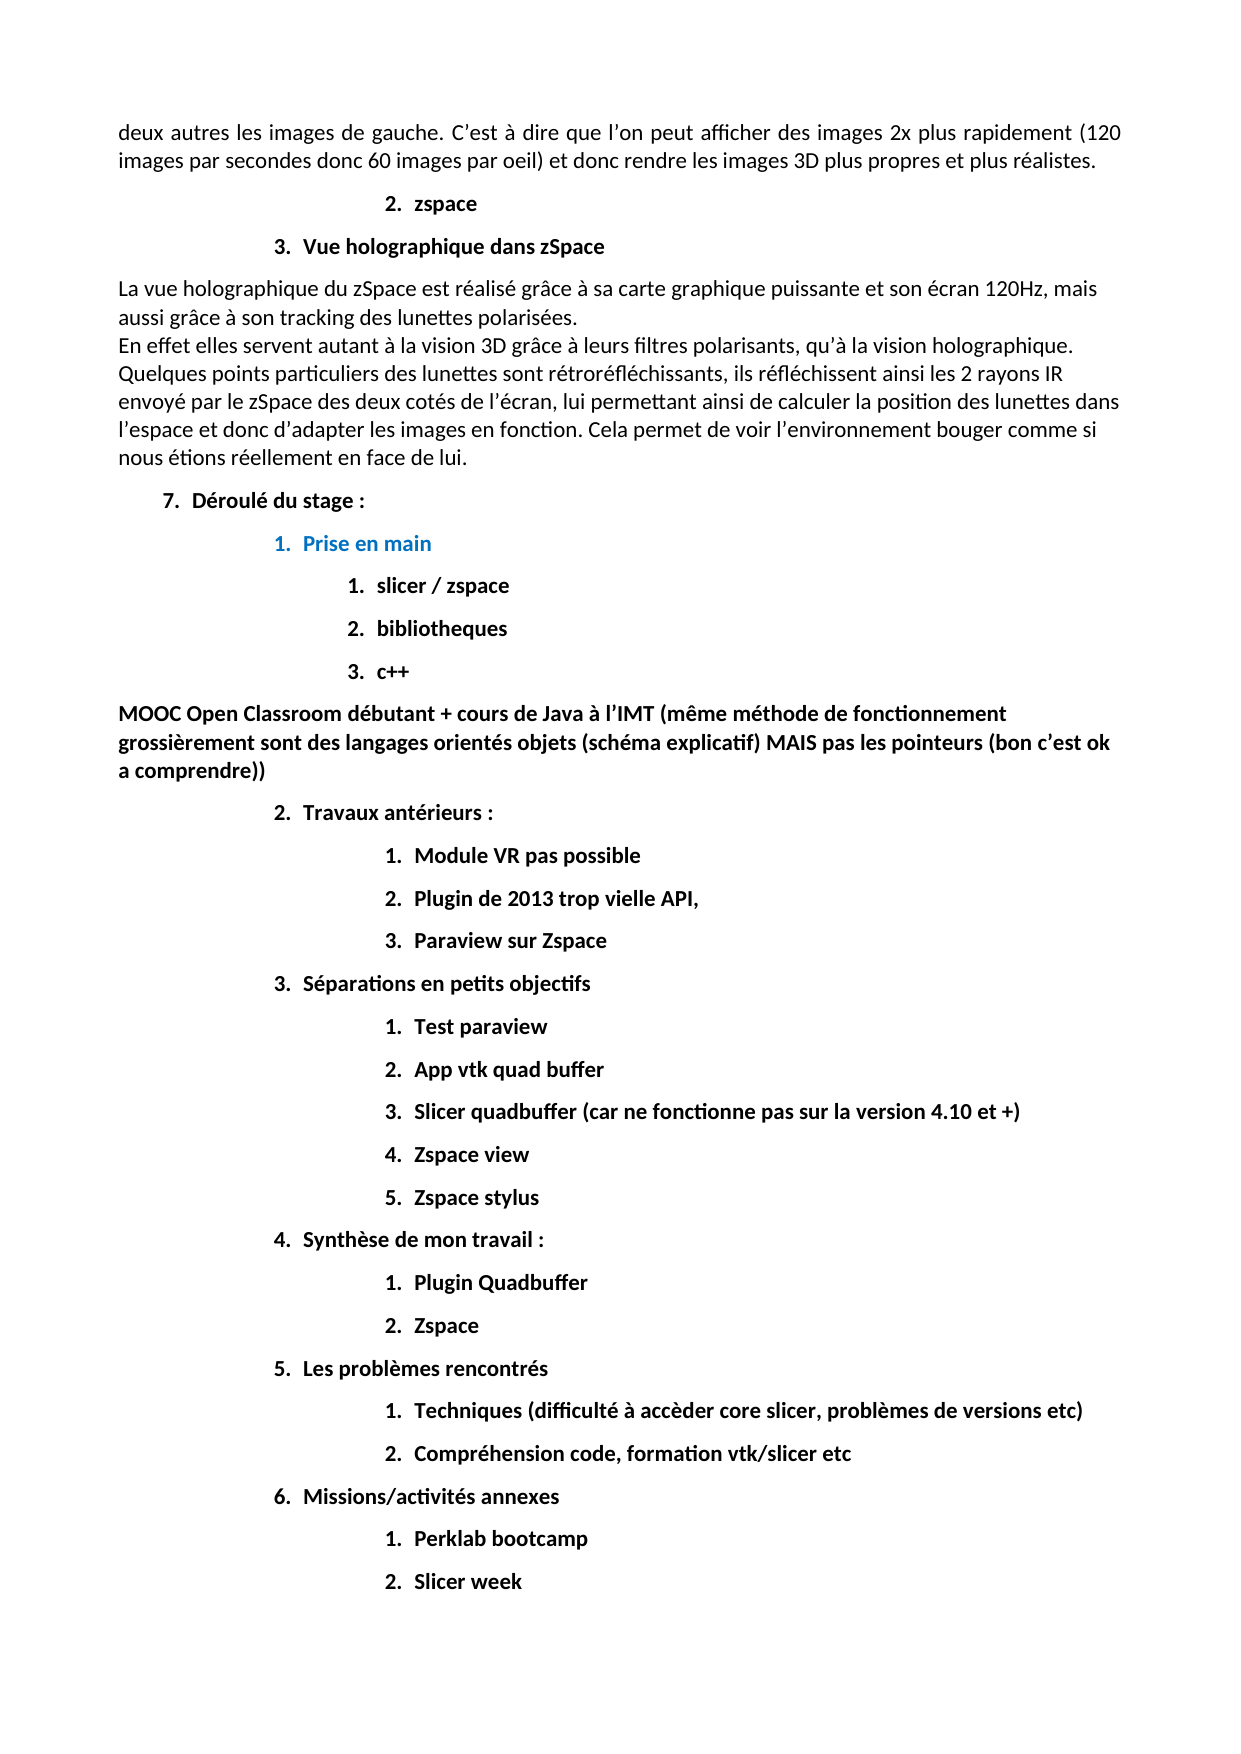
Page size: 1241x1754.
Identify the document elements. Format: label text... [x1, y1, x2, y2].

list Travaux antérieurs : [273, 798, 1122, 826]
list Zspace [384, 1311, 1122, 1339]
list c++ [347, 657, 1122, 685]
list Zspace stylus [384, 1183, 1122, 1211]
list Perklab bootcamp [384, 1524, 1122, 1552]
list Plugin Quadbuffer [384, 1268, 1122, 1296]
list Missions/activités annexes [273, 1482, 1122, 1510]
list Prise en main [273, 528, 1122, 557]
list Slicer quadbuffer (car ne fonctionne pas sur la version 4.10 et +) [384, 1097, 1122, 1125]
list Slicer week [384, 1567, 1122, 1595]
list Paraview sur Zspace [384, 926, 1122, 954]
list Les problèmes rencontrés [273, 1353, 1122, 1382]
text deux autres les images de gauche. C’est à dire que l’on peut afficher des images 2x plus rapidement (120 images par secondes donc 60 images par oeil) et donc rendre les images 3D plus propres et plus réalistes. [118, 118, 1122, 174]
list Déroulé du stage : [162, 486, 1122, 514]
list Séparations en petits objectifs [273, 969, 1122, 997]
list Zspace view [384, 1140, 1122, 1168]
list Test paraview [384, 1012, 1122, 1040]
list Vue holographique dans zSpace [273, 232, 1122, 260]
list slicer / zspace [347, 571, 1122, 599]
list bibliotheques [347, 614, 1122, 642]
list Synthèse de mon travail : [273, 1225, 1122, 1253]
text La vue holographique du zSpace est réalisé grâce à sa carte graphique puissante et son écran 120Hz, mais aussi grâce à son tracking des lunettes polarisées. En effet elles servent autant à la vision 3D grâce à leurs filtres polarisants, qu’à la vision holographique. Quelques points particuliers des lunettes sont rétroréfléchissants, ils réfléchissent ainsi les 2 rayons IR envoyé par le zSpace des deux cotés de l’écran, lui permettant ainsi de calculer la position des lunettes dans l’espace et donc d’adapter les images en fonction. Cela permet de voir l’environnement bouger comme si nous étions réellement en face de lui. [118, 274, 1122, 471]
list Plugin de 2013 trop vielle API, [384, 884, 1122, 912]
list Techniques (difficulté à accèder core slicer, problèmes de versions etc) [384, 1396, 1122, 1424]
list Compréhension code, formation vtk/slicer etc [384, 1439, 1122, 1467]
text MOOC Open Classroom débutant + cours de Java à l’IMT (même méthode de fonctionnement grossièrement sont des langages orientés objets (schéma explicatif) MAIS pas les pointeurs (bon c’est ok a comprendre)) [118, 699, 1122, 784]
list Module VR pas possible [384, 841, 1122, 869]
list zspace [384, 189, 1122, 217]
list App vtk quad buffer [384, 1054, 1122, 1083]
